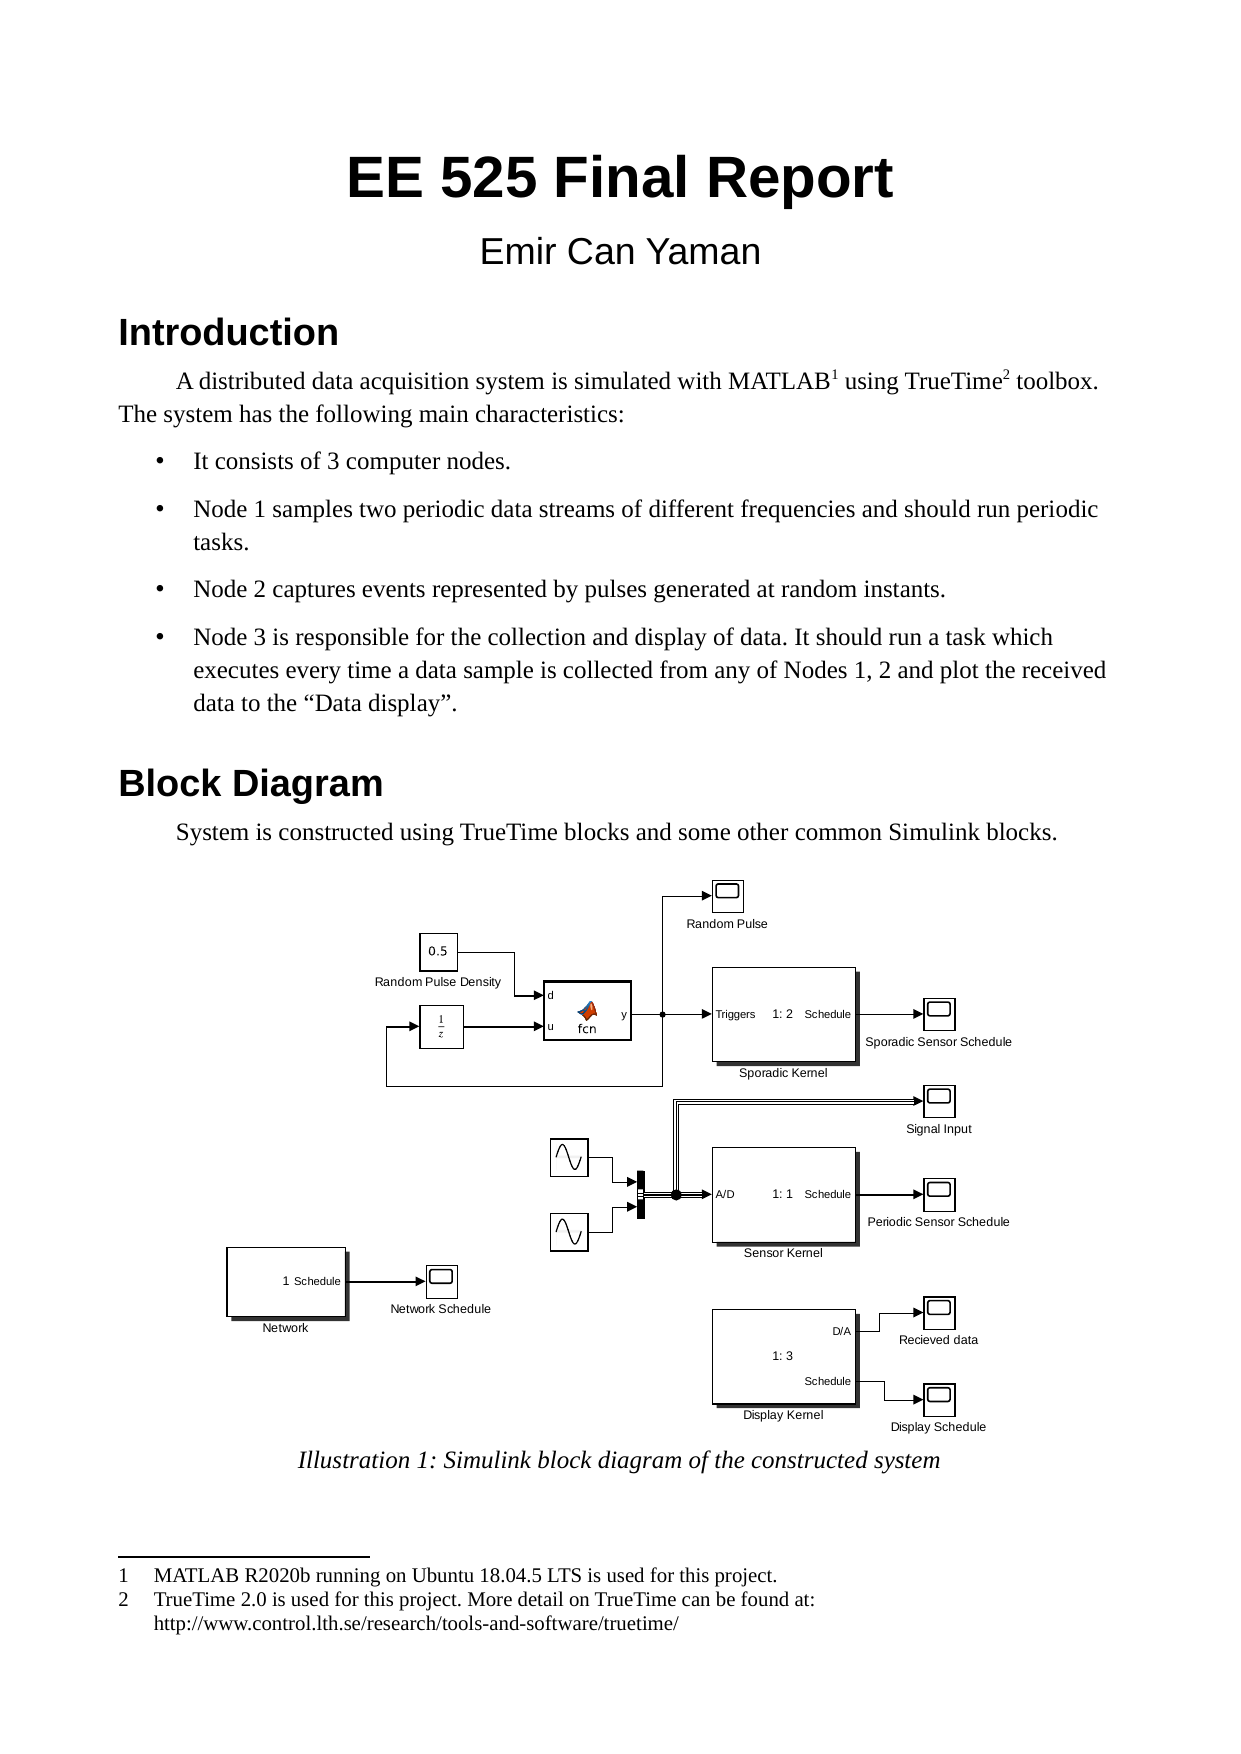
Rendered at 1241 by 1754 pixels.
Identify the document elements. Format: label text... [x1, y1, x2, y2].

text System is constructed using TrueTime blocks and some other common Simulink blocks. [118, 817, 1122, 846]
text MATLAB R2020b running on Ubuntu 18.04.5 LTS is used for this project. [118, 1563, 1122, 1587]
subtitle Block Diagram [118, 761, 1122, 804]
list Node 2 captures events represented by pulses generated at random instants. [156, 574, 1122, 603]
subtitle Introduction [118, 309, 1122, 353]
text A distributed data acquisition system is simulated with MATLAB using TrueTime toolbox. The system has the following main characteristics: [118, 366, 1122, 427]
list Node 3 is responsible for the collection and display of data. It should run a task which executes every time a data sample is collected from any of Nodes 1, 2 and plot the received data to the “Data display”. [156, 622, 1122, 717]
list Node 1 samples two periodic data streams of different frequencies and should run periodic tasks. [156, 494, 1122, 556]
text Illustration 1: Simulink block diagram of the constructed system [212, 877, 1029, 1473]
text TrueTime 2.0 is used for this project. More detail on TrueTime can be found at: http://www.control.lth.se/research/tools-and-software/truetime/ [118, 1587, 1122, 1635]
subtitle Emir Can Yaman [118, 229, 1122, 272]
title EE 525 Final Report [118, 143, 1122, 210]
list It consists of 3 computer nodes. [156, 446, 1122, 475]
